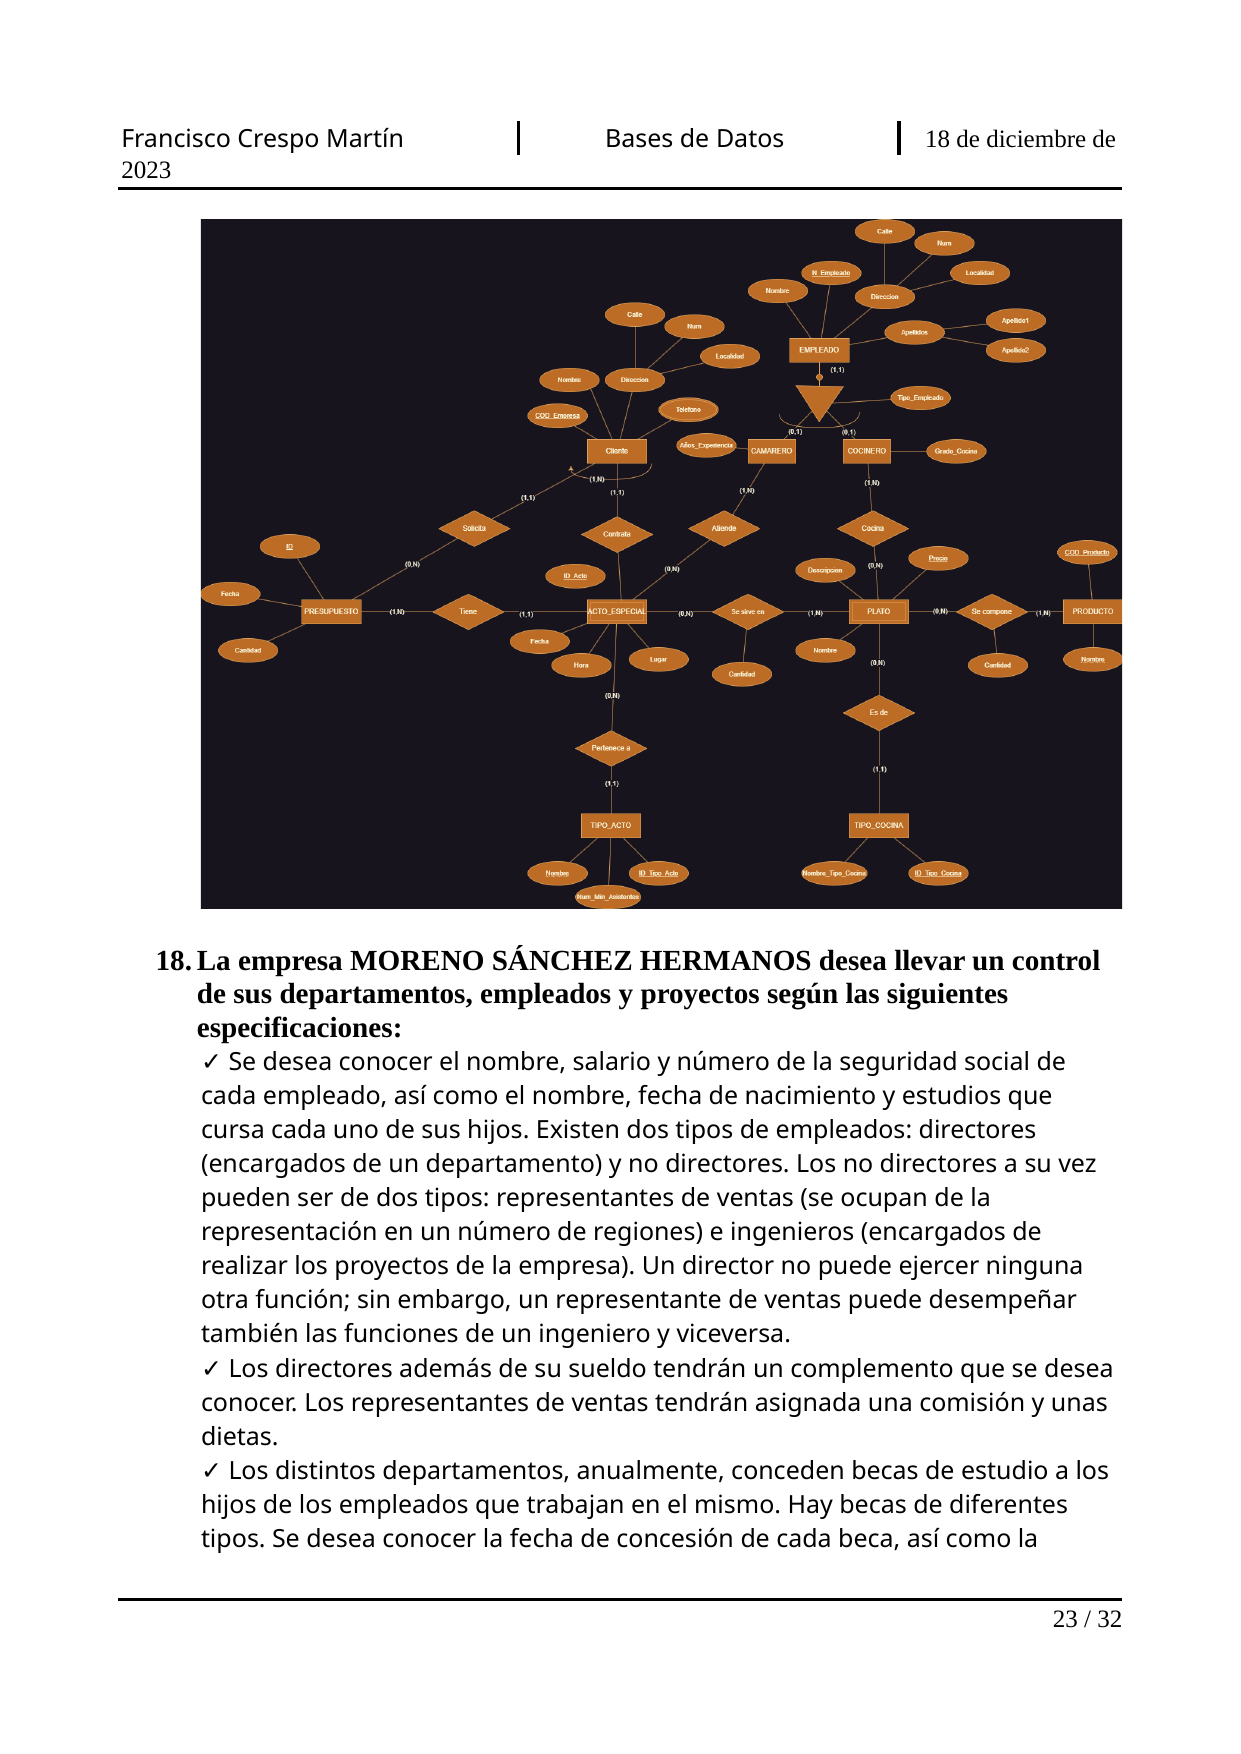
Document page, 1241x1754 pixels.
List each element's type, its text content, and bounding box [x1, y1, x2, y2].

subtitle ✓ Los distintos departamentos, anualmente, conceden becas de estudio a los hijos de los empleados que trabajan en el mismo. Hay becas de diferentes tipos. Se desea conocer la fecha de concesión de cada beca, así como la [201, 1452, 1122, 1554]
subtitle ✓ Los directores además de su sueldo tendrán un complemento que se desea conocer. Los representantes de ventas tendrán asignada una comisión y unas dietas. [201, 1350, 1122, 1452]
subtitle ✓ Se desea conocer el nombre, salario y número de la seguridad social de cada empleado, así como el nombre, fecha de nacimiento y estudios que cursa cada uno de sus hijos. Existen dos tipos de empleados: directores (encargados de un departamento) y no directores. Los no directores a su vez pueden ser de dos tipos: representantes de ventas (se ocupan de la representación en un número de regiones) e ingenieros (encargados de realizar los proyectos de la empresa). Un director no puede ejercer ninguna otra función; sin embargo, un representante de ventas puede desempeñar también las funciones de un ingeniero y viceversa. [201, 1044, 1122, 1350]
subtitle La empresa MORENO SÁNCHEZ HERMANOS desea llevar un control de sus departamentos, empleados y proyectos según las siguientes especificaciones: [155, 943, 1122, 1044]
picture [200, 219, 1123, 909]
